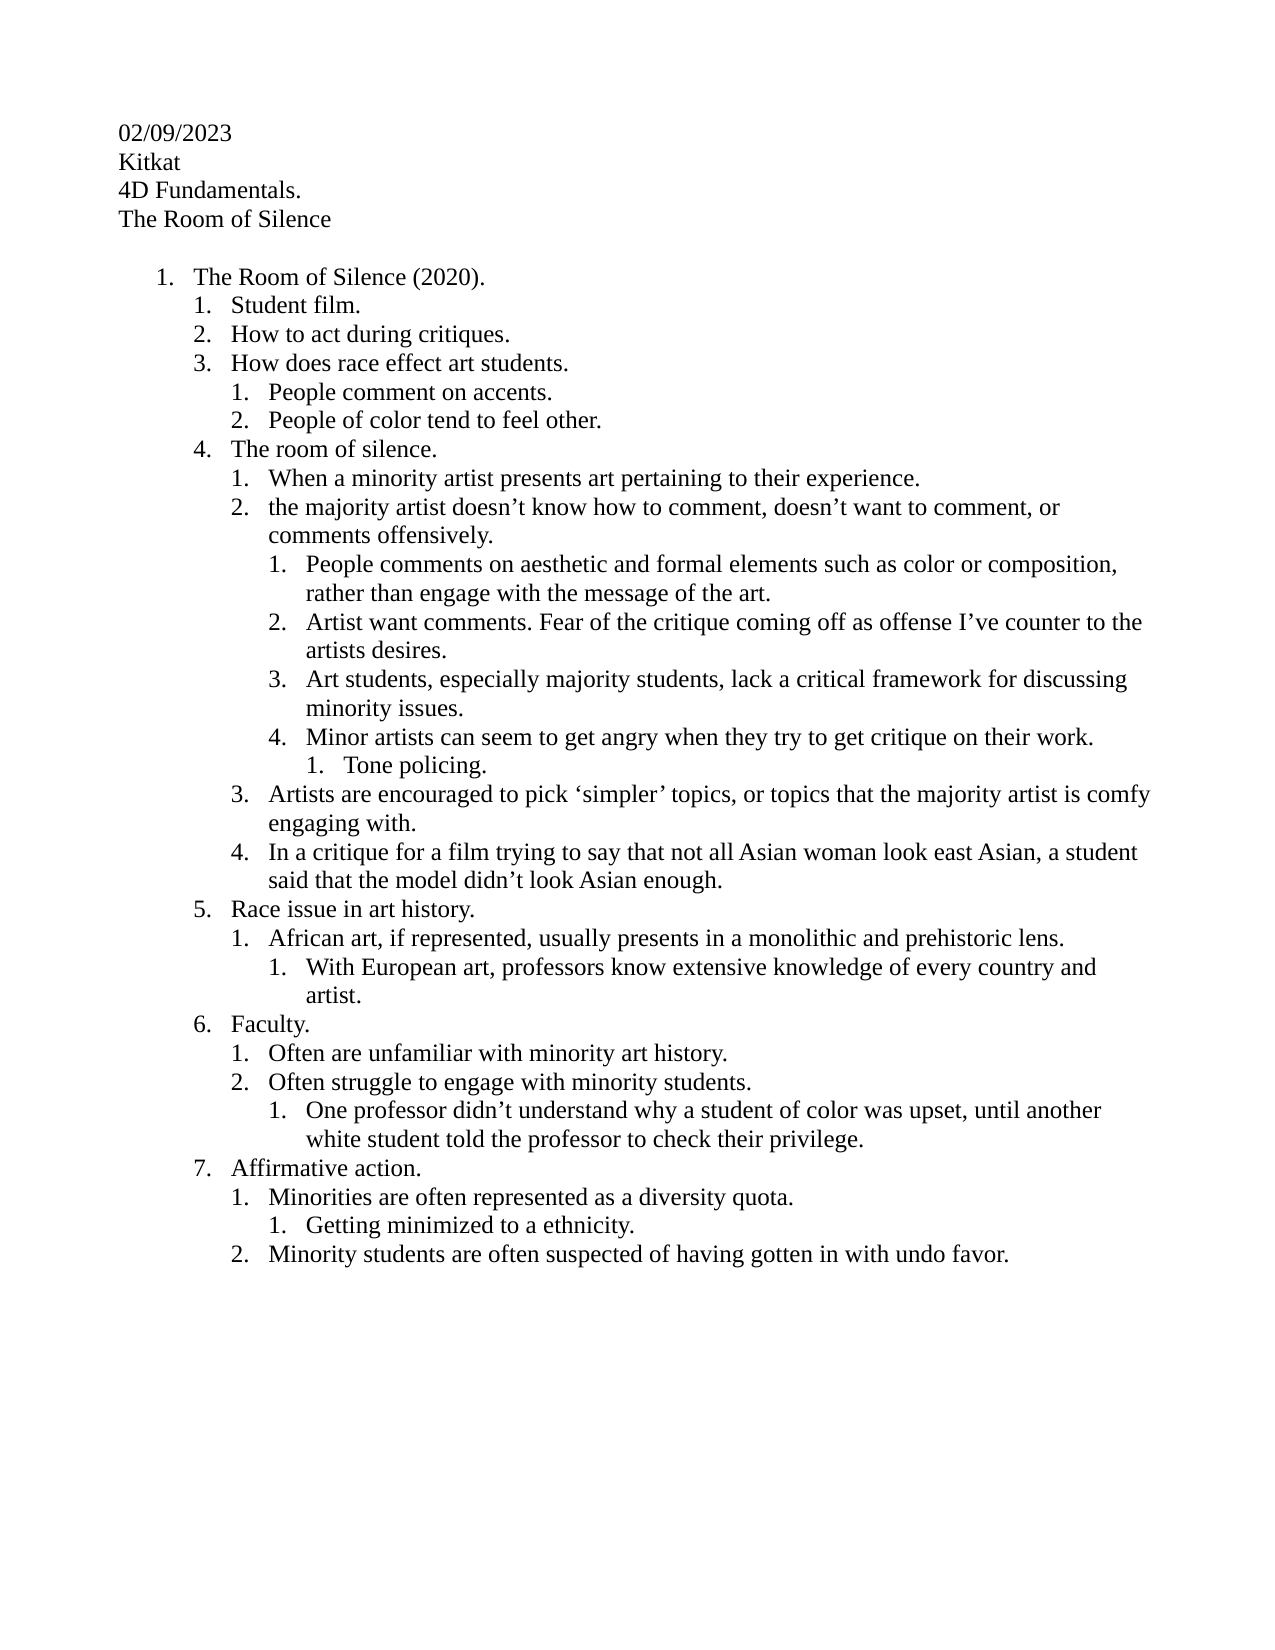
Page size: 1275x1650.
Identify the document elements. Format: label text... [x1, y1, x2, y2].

list How does race effect art students. [193, 348, 1157, 377]
list Minor artists can seem to get angry when they try to get critique on their work. [268, 722, 1157, 751]
text Kitkat [118, 147, 1157, 176]
list Minority students are often suspected of having gotten in with undo favor. [231, 1239, 1157, 1268]
list Race issue in art history. [193, 894, 1157, 923]
list How to act during critiques. [193, 319, 1157, 348]
list Artists are encouraged to pick ‘simpler’ topics, or topics that the majority artist is comfy engaging with. [231, 779, 1157, 837]
list Tone policing. [306, 751, 1157, 779]
list The room of silence. [193, 434, 1157, 463]
list Affirmative action. [193, 1153, 1157, 1182]
list Getting minimized to a ethnicity. [268, 1211, 1157, 1239]
list Artist want comments. Fear of the critique coming off as offense I’ve counter to the artists desires. [268, 607, 1157, 664]
list When a minority artist presents art pertaining to their experience. [231, 463, 1157, 492]
list the majority artist doesn’t know how to comment, doesn’t want to comment, or comments offensively. [231, 492, 1157, 549]
list People comments on aesthetic and formal elements such as color or composition, rather than engage with the message of the art. [268, 549, 1157, 607]
list Minorities are often represented as a diversity quota. [231, 1182, 1157, 1211]
list Often struggle to engage with minority students. [231, 1067, 1157, 1096]
text The Room of Silence [118, 204, 1157, 233]
list With European art, professors know extensive knowledge of every country and artist. [268, 952, 1157, 1009]
list People comment on accents. [231, 377, 1157, 406]
list Student film. [193, 291, 1157, 319]
list In a critique for a film trying to say that not all Asian woman look east Asian, a student said that the model didn’t look Asian enough. [231, 837, 1157, 894]
list Faculty. [193, 1009, 1157, 1038]
list Often are unfamiliar with minority art history. [231, 1038, 1157, 1067]
text 4D Fundamentals. [118, 176, 1157, 204]
text 02/09/2023 [118, 118, 1157, 147]
list One professor didn’t understand why a student of color was upset, until another white student told the professor to check their privilege. [268, 1096, 1157, 1153]
list People of color tend to feel other. [231, 406, 1157, 434]
list The Room of Silence (2020). [156, 262, 1157, 291]
list Art students, especially majority students, lack a critical framework for discussing minority issues. [268, 664, 1157, 722]
list African art, if represented, usually presents in a monolithic and prehistoric lens. [231, 923, 1157, 952]
